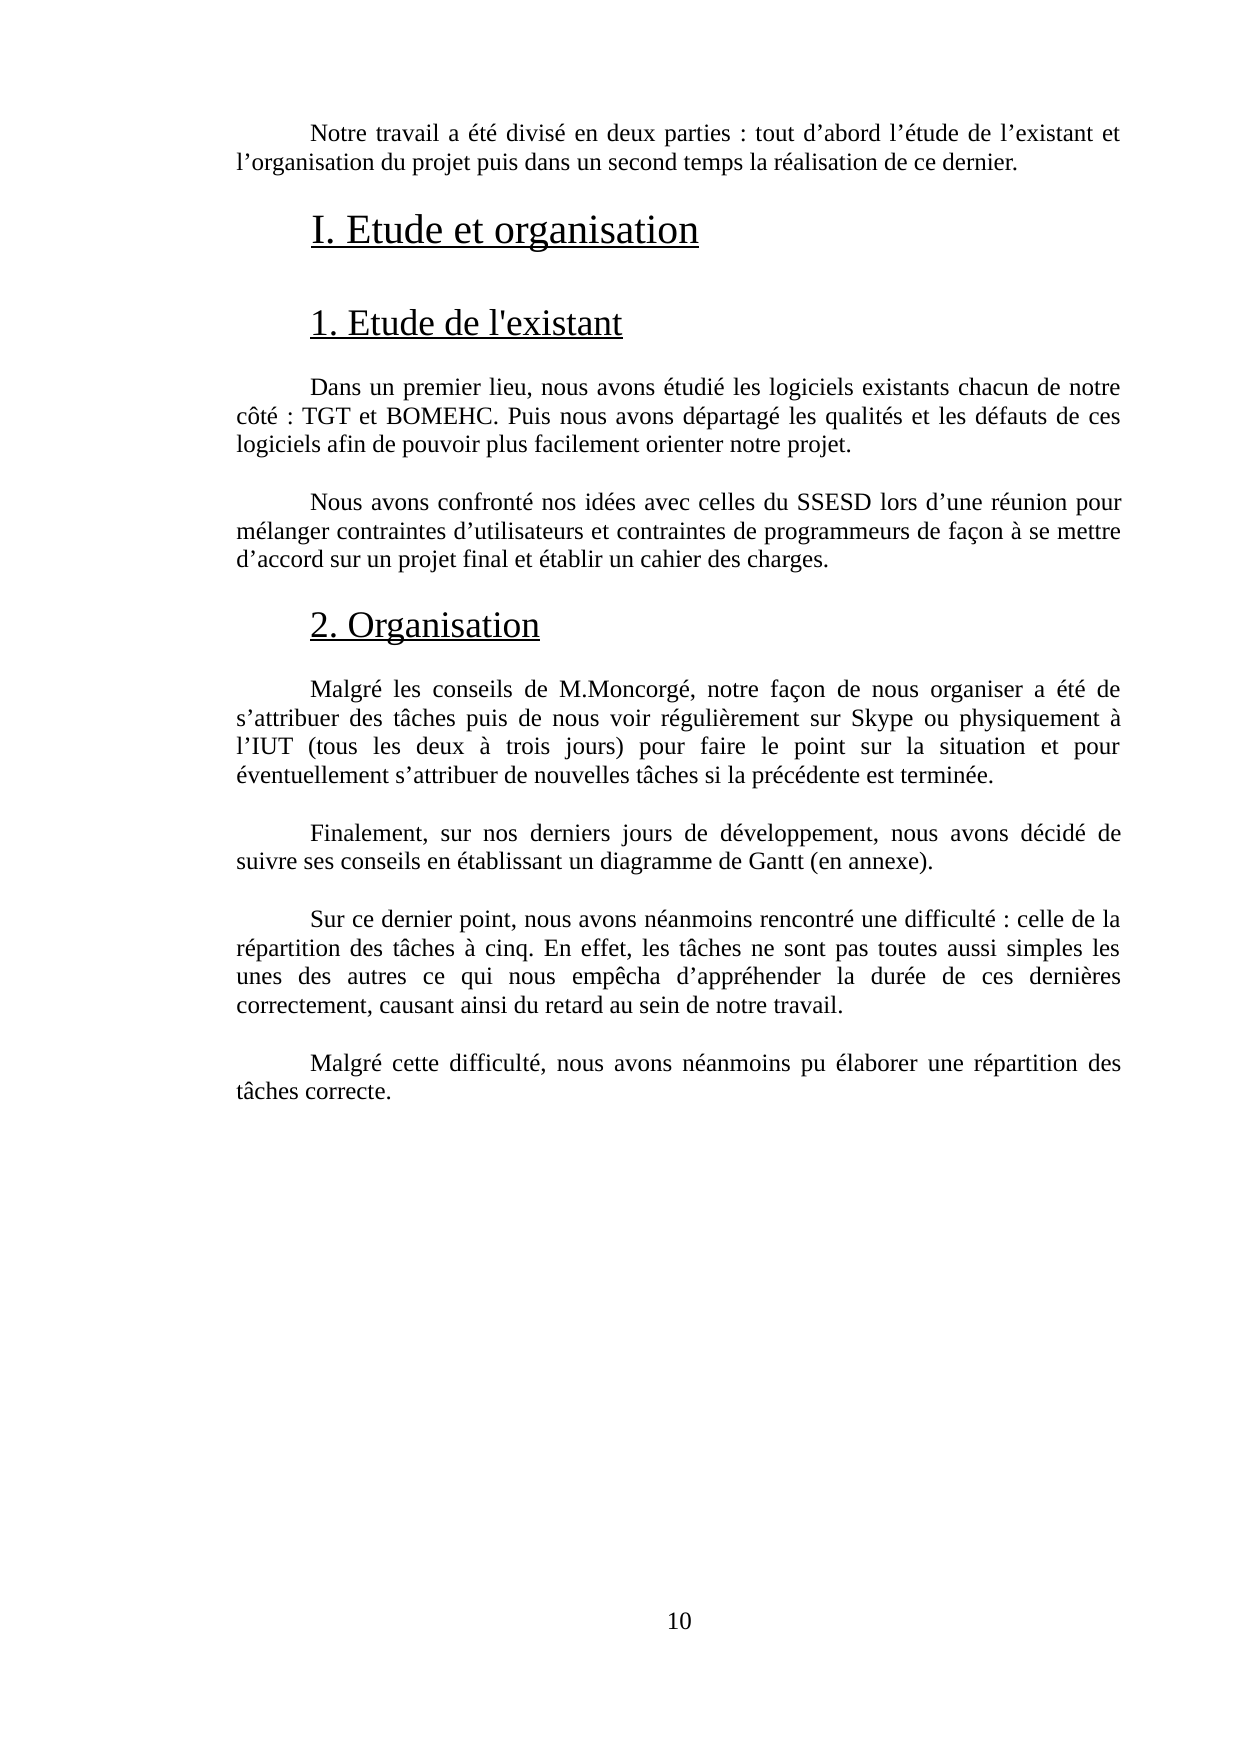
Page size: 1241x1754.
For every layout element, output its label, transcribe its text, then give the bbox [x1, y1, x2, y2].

list I. Etude et organisation [274, 204, 1122, 252]
text Malgré cette difficulté, nous avons néanmoins pu élaborer une répartition des tâches correcte. [236, 1048, 1122, 1105]
text Dans un premier lieu, nous avons étudié les logiciels existants chacun de notre côté : TGT et BOMEHC. Puis nous avons départagé les qualités et les défauts de ces logiciels afin de pouvoir plus facilement orienter notre projet. [236, 372, 1122, 458]
text Finalement, sur nos derniers jours de développement, nous avons décidé de suivre ses conseils en établissant un diagramme de Gantt (en annexe). [236, 818, 1122, 875]
text Malgré les conseils de M.Moncorgé, notre façon de nous organiser a été de s’attribuer des tâches puis de nous voir régulièrement sur Skype ou physiquement à l’IUT (tous les deux à trois jours) pour faire le point sur la situation et pour éventuellement s’attribuer de nouvelles tâches si la précédente est terminée. [236, 674, 1122, 789]
text 1. Etude de l'existant [236, 300, 1122, 343]
text 2. Organisation [310, 602, 1122, 645]
text Sur ce dernier point, nous avons néanmoins rencontré une difficulté : celle de la répartition des tâches à cinq. En effet, les tâches ne sont pas toutes aussi simples les unes des autres ce qui nous empêcha d’appréhender la durée de ces dernières correctement, causant ainsi du retard au sein de notre travail. [236, 904, 1122, 1019]
text Notre travail a été divisé en deux parties : tout d’abord l’étude de l’existant et l’organisation du projet puis dans un second temps la réalisation de ce dernier. [236, 118, 1122, 176]
text Nous avons confronté nos idées avec celles du SSESD lors d’une réunion pour mélanger contraintes d’utilisateurs et contraintes de programmeurs de façon à se mettre d’accord sur un projet final et établir un cahier des charges. [236, 487, 1122, 573]
